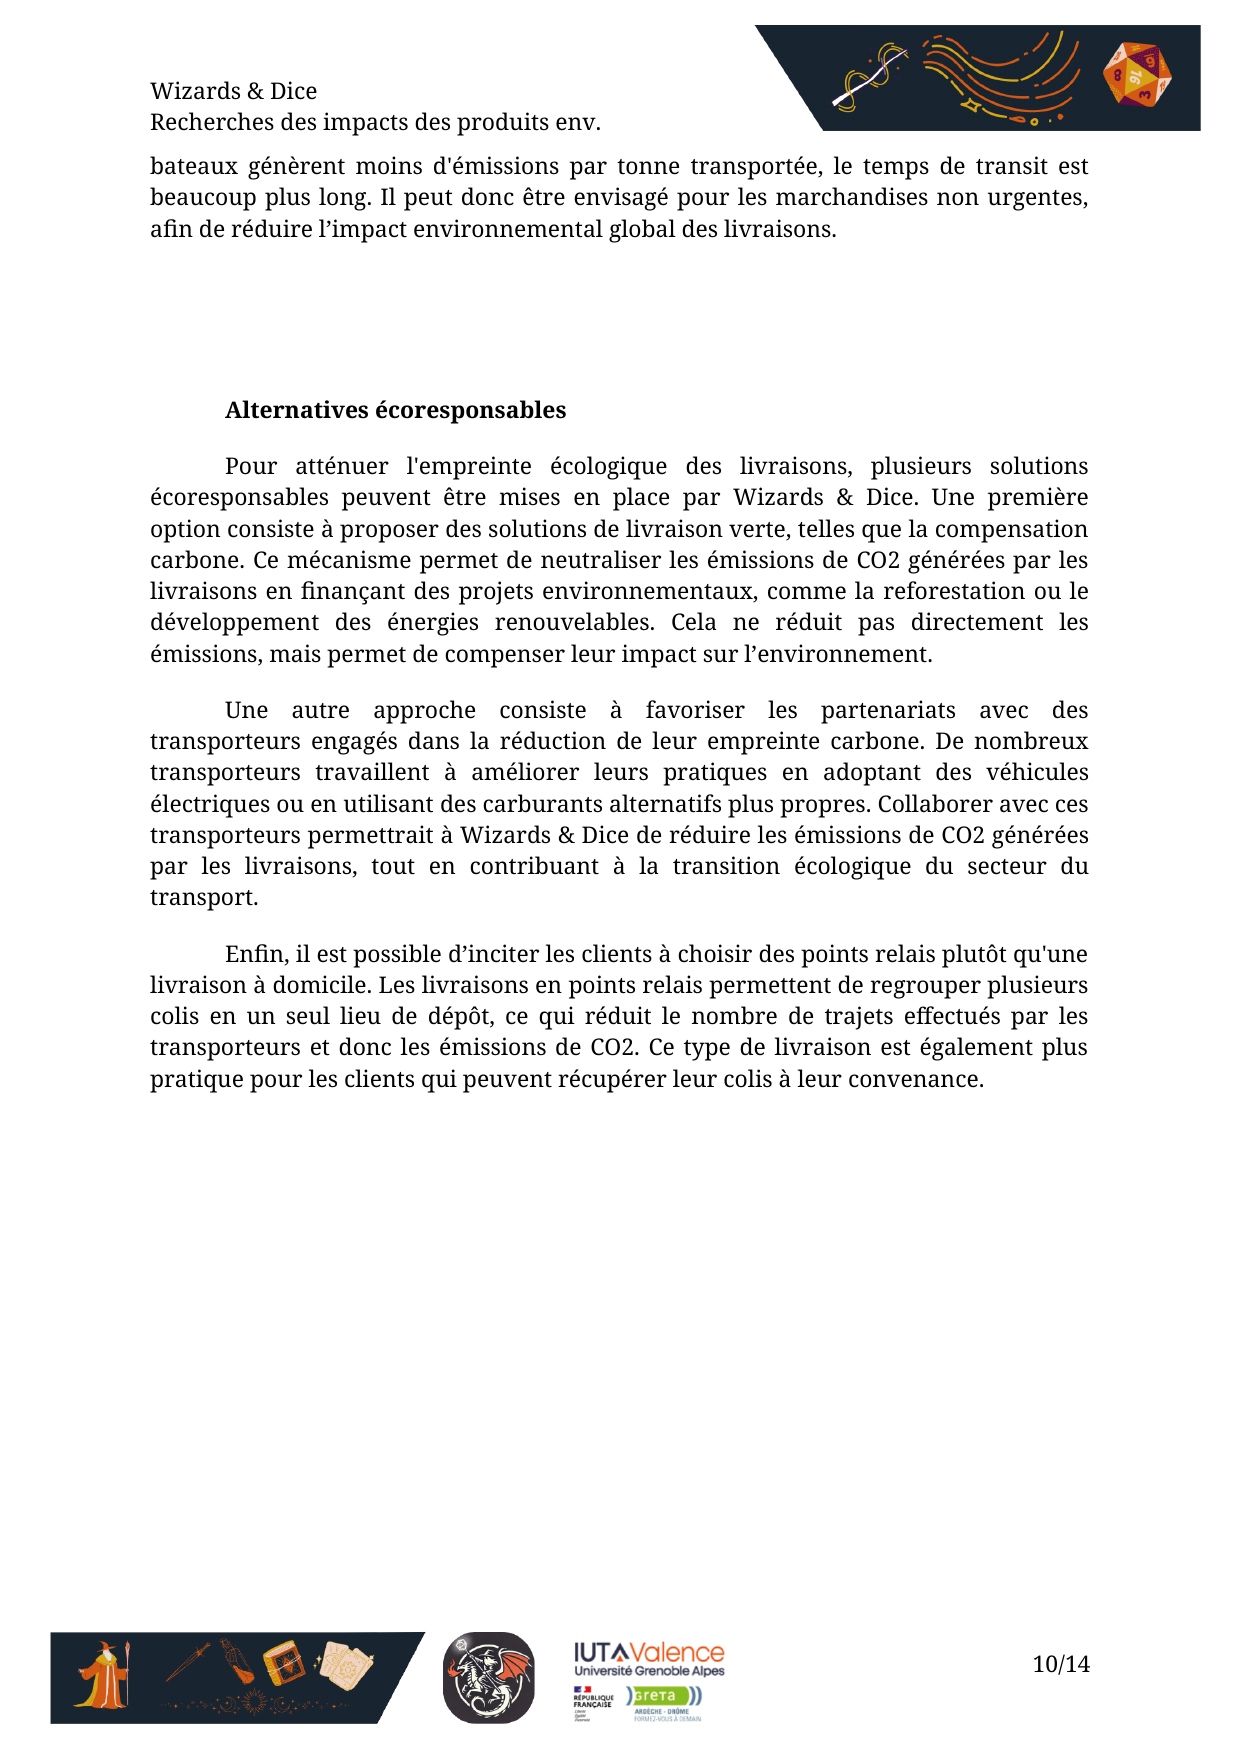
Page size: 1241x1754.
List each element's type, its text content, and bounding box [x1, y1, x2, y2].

picture [42, 1628, 749, 1733]
picture [748, 25, 1214, 132]
text Une autre approche consiste à favoriser les partenariats avec des transporteurs engagés dans la réduction de leur empreinte carbone. De nombreux transporteurs travaillent à améliorer leurs pratiques en adoptant des véhicules électriques ou en utilisant des carburants alternatifs plus propres. Collaborer avec ces transporteurs permettrait à Wizards & Dice de réduire les émissions de CO2 générées par les livraisons, tout en contribuant à la transition écologique du secteur du transport. [150, 694, 1090, 912]
text Pour atténuer l'empreinte écologique des livraisons, plusieurs solutions écoresponsables peuvent être mises en place par Wizards & Dice. Une première option consiste à proposer des solutions de livraison verte, telles que la compensation carbone. Ce mécanisme permet de neutraliser les émissions de CO2 générées par les livraisons en finançant des projets environnementaux, comme la reforestation ou le développement des énergies renouvelables. Cela ne réduit pas directement les émissions, mais permet de compenser leur impact sur l’environnement. [150, 450, 1090, 669]
text Enfin, il est possible d’inciter les clients à choisir des points relais plutôt qu'une livraison à domicile. Les livraisons en points relais permettent de regrouper plusieurs colis en un seul lieu de dépôt, ce qui réduit le nombre de trajets effectués par les transporteurs et donc les émissions de CO2. Ce type de livraison est également plus pratique pour les clients qui peuvent récupérer leur colis à leur convenance. [150, 937, 1090, 1094]
text Alternatives écoresponsables [150, 394, 1090, 425]
text bateaux génèrent moins d'émissions par tonne transportée, le temps de transit est beaucoup plus long. Il peut donc être envisagé pour les marchandises non urgentes, afin de réduire l’impact environnemental global des livraisons. [150, 150, 1090, 244]
